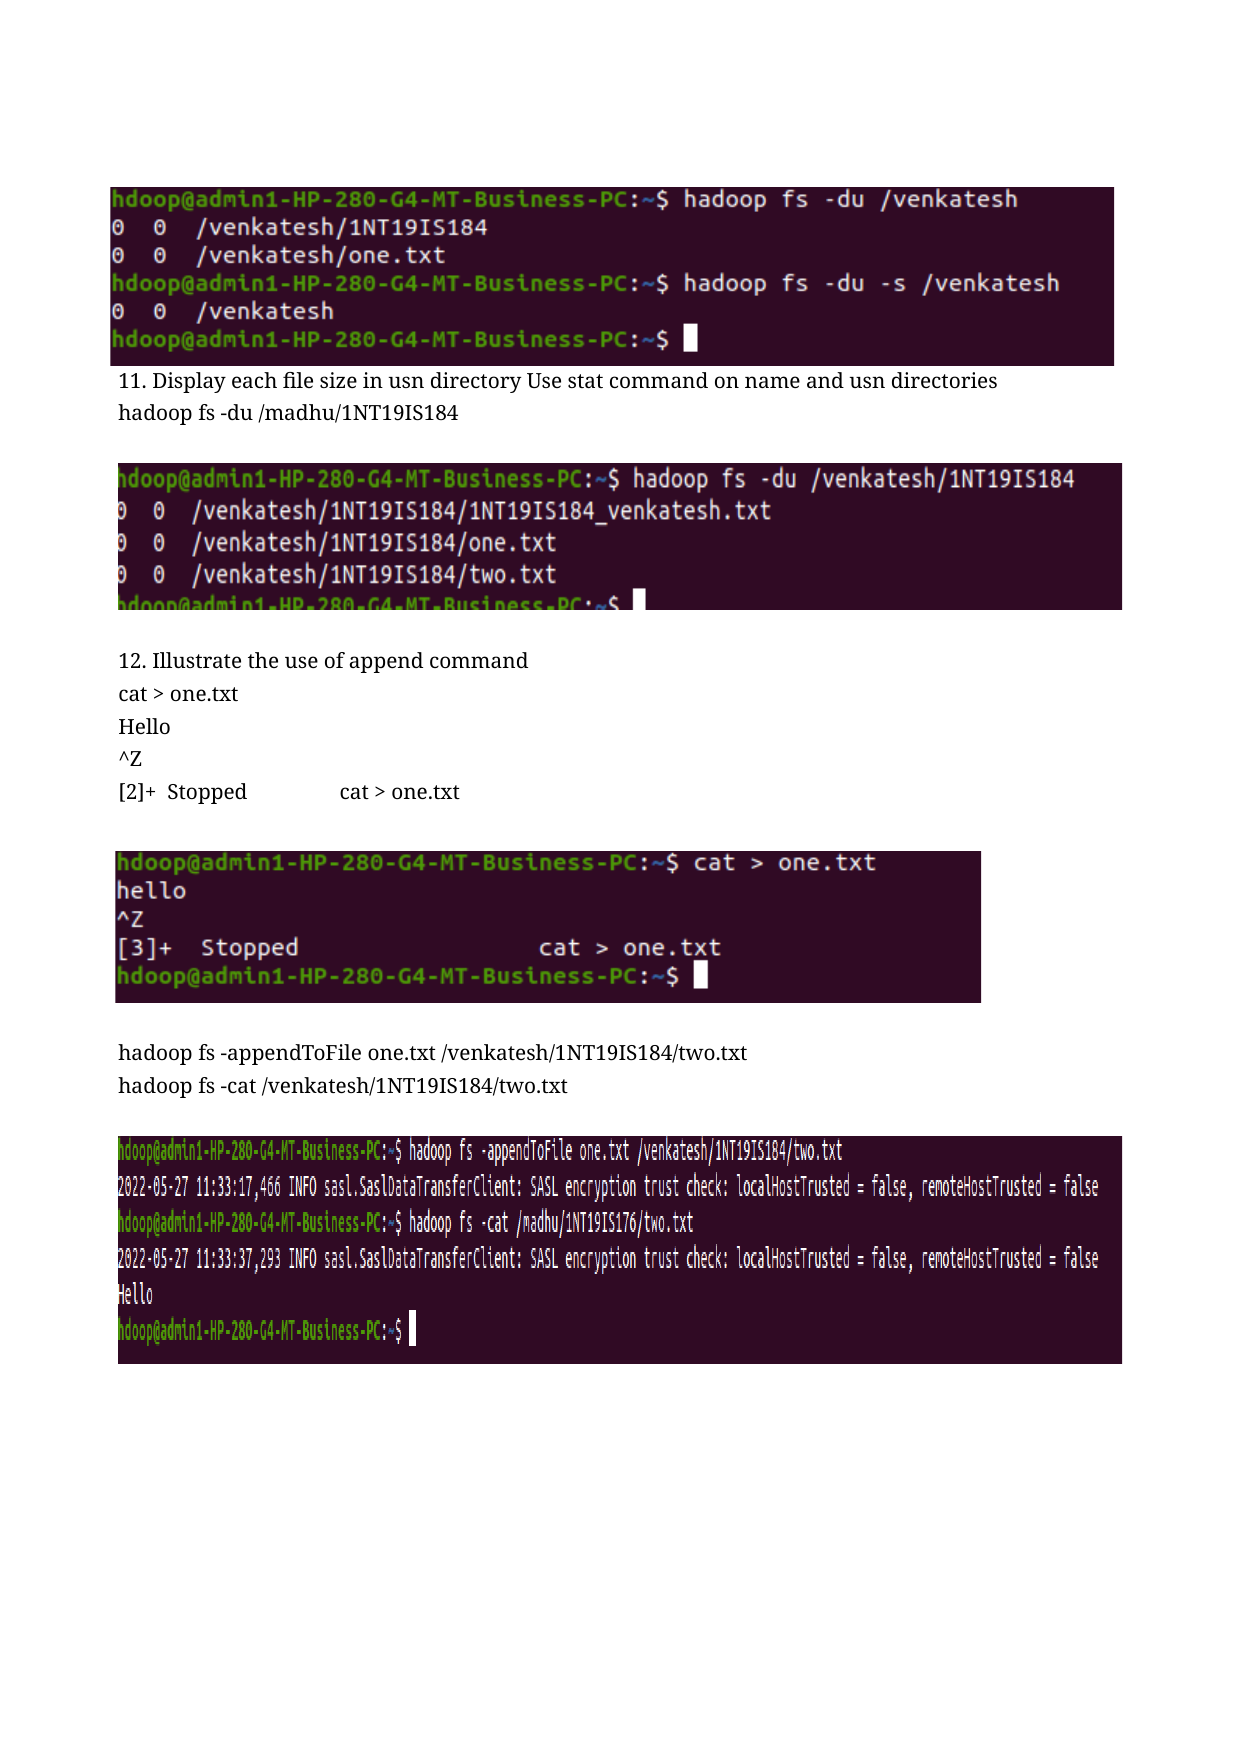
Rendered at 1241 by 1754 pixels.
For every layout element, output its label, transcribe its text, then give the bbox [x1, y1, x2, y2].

text [2]+ Stopped cat > one.txt [118, 777, 1122, 805]
text 11. Display each file size in usn directory Use stat command on name and usn directories [118, 282, 1122, 394]
text ^Z [118, 744, 1122, 773]
text hadoop fs -du /madhu/1NT19IS184 [118, 398, 1122, 427]
text hadoop fs -cat /venkatesh/1NT19IS184/two.txt [118, 1071, 1122, 1099]
text hadoop fs -appendToFile one.txt /venkatesh/1NT19IS184/two.txt [118, 1038, 1122, 1067]
text cat > one.txt [118, 679, 1122, 708]
text 12. Illustrate the use of append command [118, 647, 1122, 675]
text Hello [118, 712, 1122, 740]
